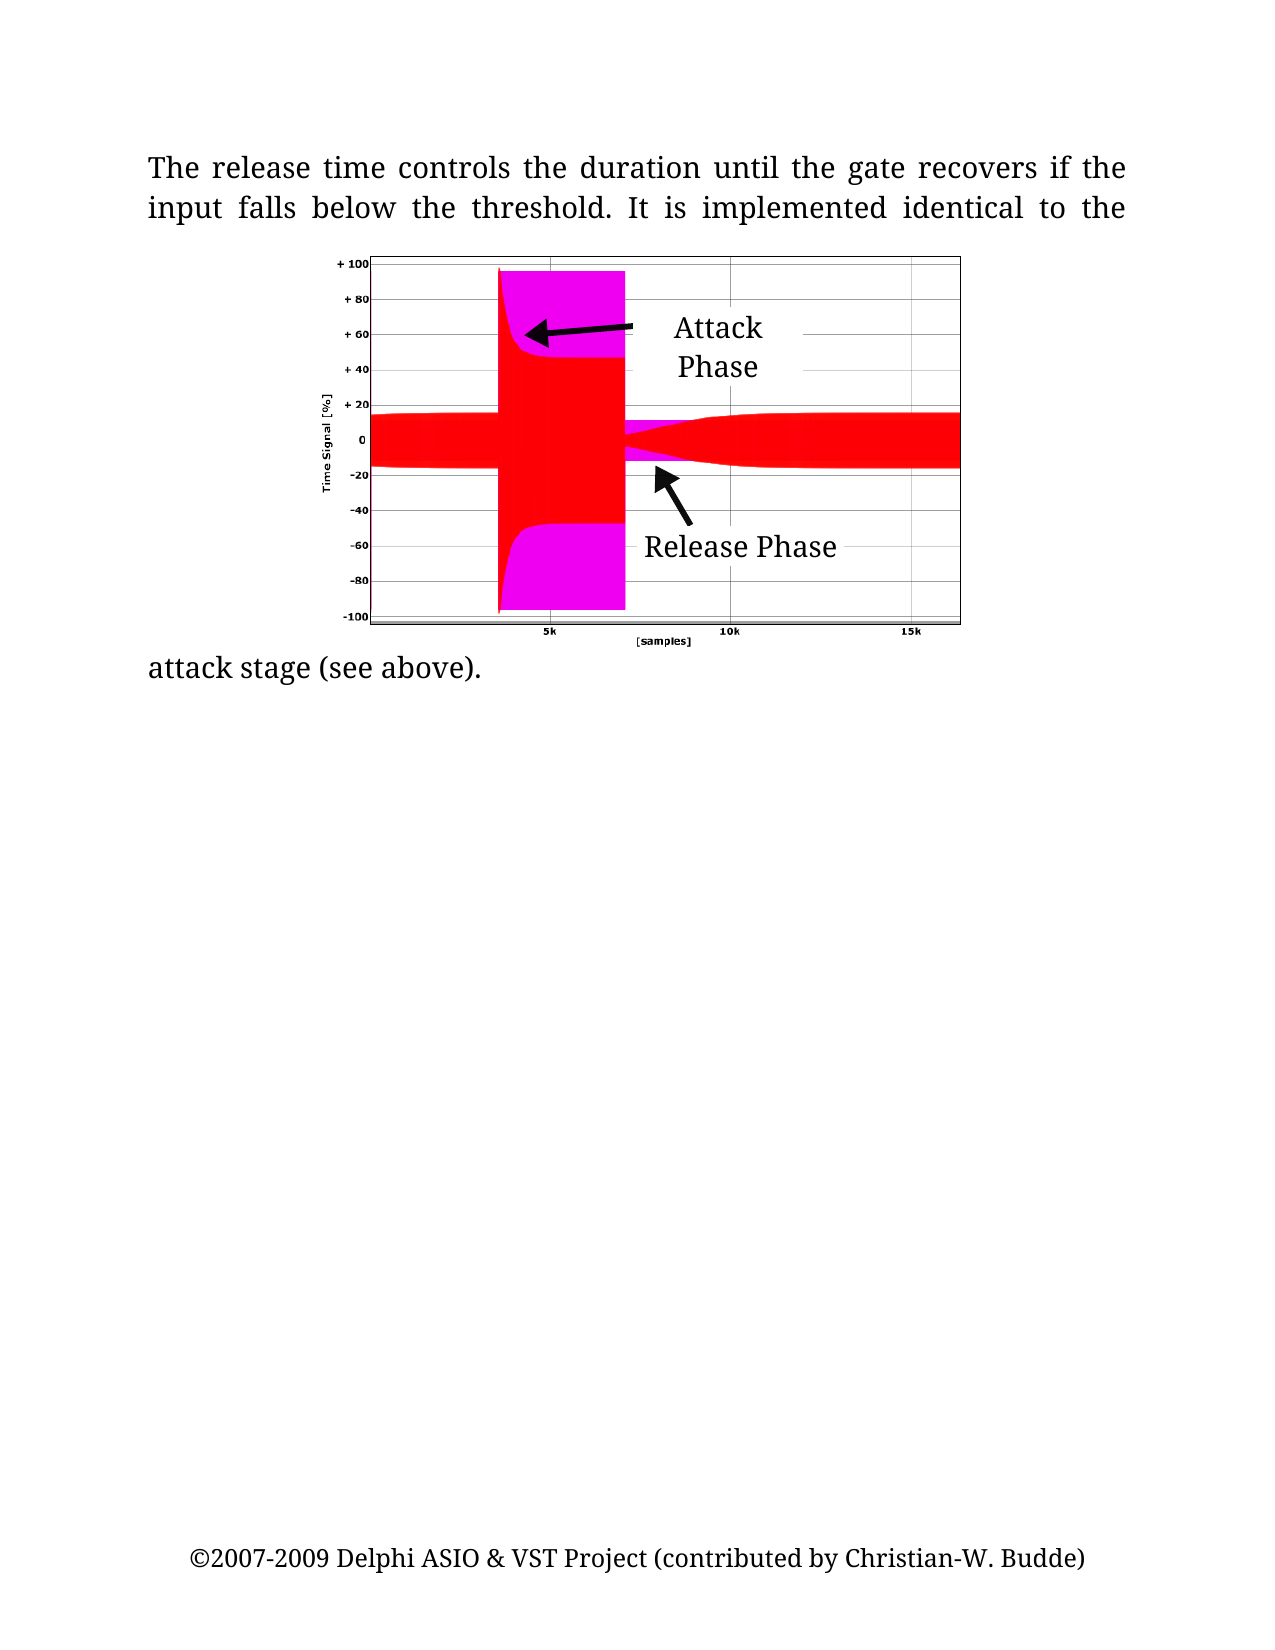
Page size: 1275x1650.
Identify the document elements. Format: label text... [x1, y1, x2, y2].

text The release time controls the duration until the gate recovers if the input falls below the threshold. It is implemented identical to the attack stage (see above). [148, 148, 1127, 687]
picture [319, 250, 966, 648]
text Attack Phase [633, 307, 803, 386]
text Release Phase [637, 526, 844, 566]
